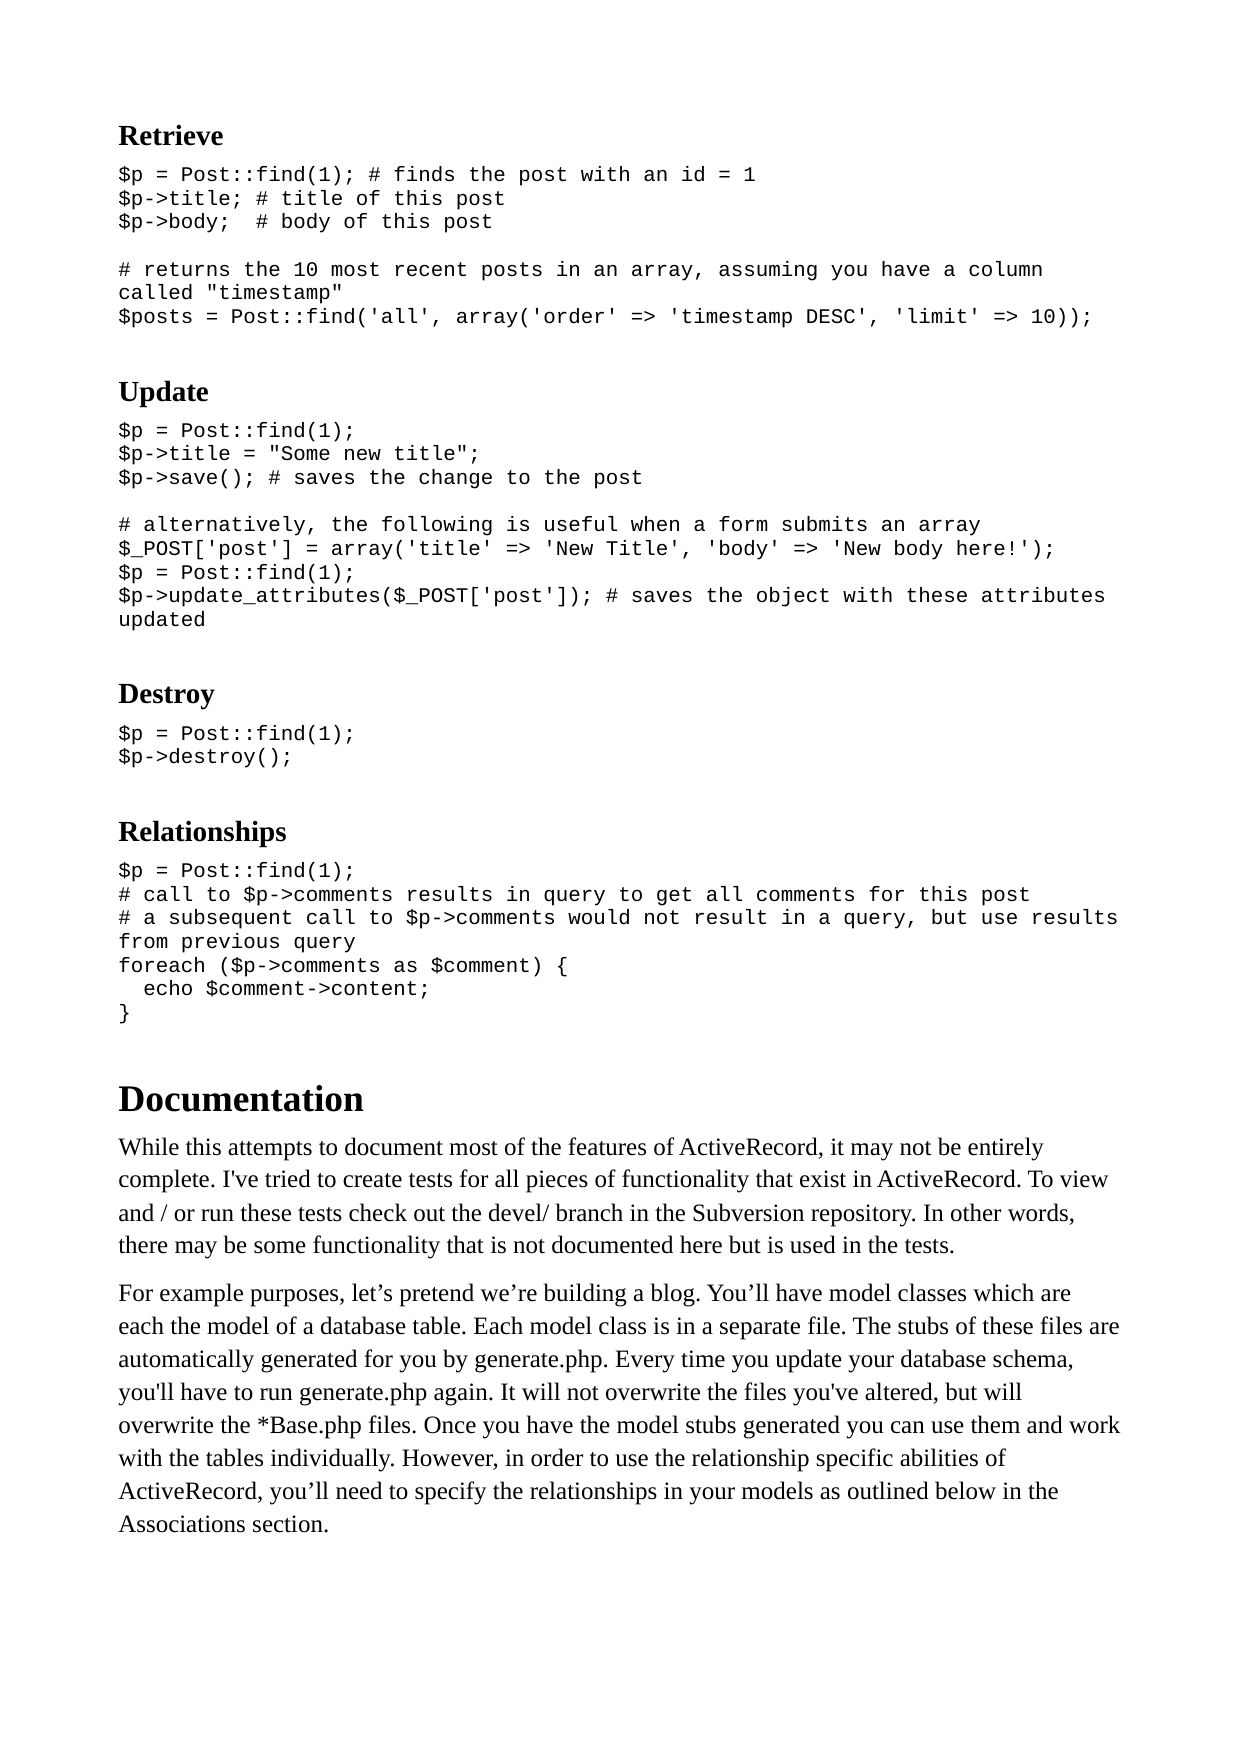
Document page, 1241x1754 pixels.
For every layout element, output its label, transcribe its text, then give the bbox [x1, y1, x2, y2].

text # a subsequent call to $p->comments would not result in a query, but use results from previous query [118, 907, 1122, 955]
text $p->destroy(); [118, 746, 1122, 770]
text $p->body; # body of this post [118, 211, 1122, 235]
text While this attempts to document most of the features of ActiveRecord, it may not be entirely complete. I've tried to create tests for all pieces of functionality that exist in ActiveRecord. To view and / or run these tests check out the devel/ branch in the Subversion repository. In other words, there may be some functionality that is not documented here but is used in the tests. [118, 1132, 1122, 1259]
text For example purposes, let’s pretend we’re building a blog. You’ll have model classes which are each the model of a database table. Each model class is in a separate file. The stubs of these files are automatically generated for you by generate.php. Every time you update your database schema, you'll have to run generate.php again. It will not overwrite the files you've altered, but will overwrite the *Base.php files. Once you have the model stubs generated you can use them and work with the tables individually. However, in order to use the relationship specific abilities of ActiveRecord, you’ll need to specify the relationships in your models as outlined below in the Associations section. [118, 1278, 1122, 1538]
text $p = Post::find(1); # finds the post with an id = 1 [118, 164, 1122, 188]
text # alternatively, the following is useful when a form submits an array [118, 514, 1122, 538]
text $posts = Post::find('all', array('order' => 'timestamp DESC', 'limit' => 10)); [118, 306, 1122, 330]
text echo $comment->content; [118, 978, 1122, 1002]
text $p->title = "Some new title"; [118, 443, 1122, 467]
subtitle Destroy [118, 677, 1122, 710]
text $p = Post::find(1); [118, 860, 1122, 884]
text $p = Post::find(1); [118, 420, 1122, 443]
text } [118, 1002, 1122, 1026]
subtitle Relationships [118, 814, 1122, 848]
text $_POST['post'] = array('title' => 'New Title', 'body' => 'New body here!'); [118, 538, 1122, 562]
text $p = Post::find(1); [118, 562, 1122, 585]
text foreach ($p->comments as $comment) { [118, 955, 1122, 978]
text # returns the 10 most recent posts in an array, assuming you have a column called "timestamp" [118, 259, 1122, 306]
text $p->update_attributes($_POST['post']); # saves the object with these attributes updated [118, 585, 1122, 633]
text $p->title; # title of this post [118, 188, 1122, 211]
subtitle Update [118, 374, 1122, 407]
subtitle Retrieve [118, 118, 1122, 152]
text $p->save(); # saves the change to the post [118, 467, 1122, 491]
text # call to $p->comments results in query to get all comments for this post [118, 884, 1122, 907]
text $p = Post::find(1); [118, 723, 1122, 746]
subtitle Documentation [118, 1076, 1122, 1119]
